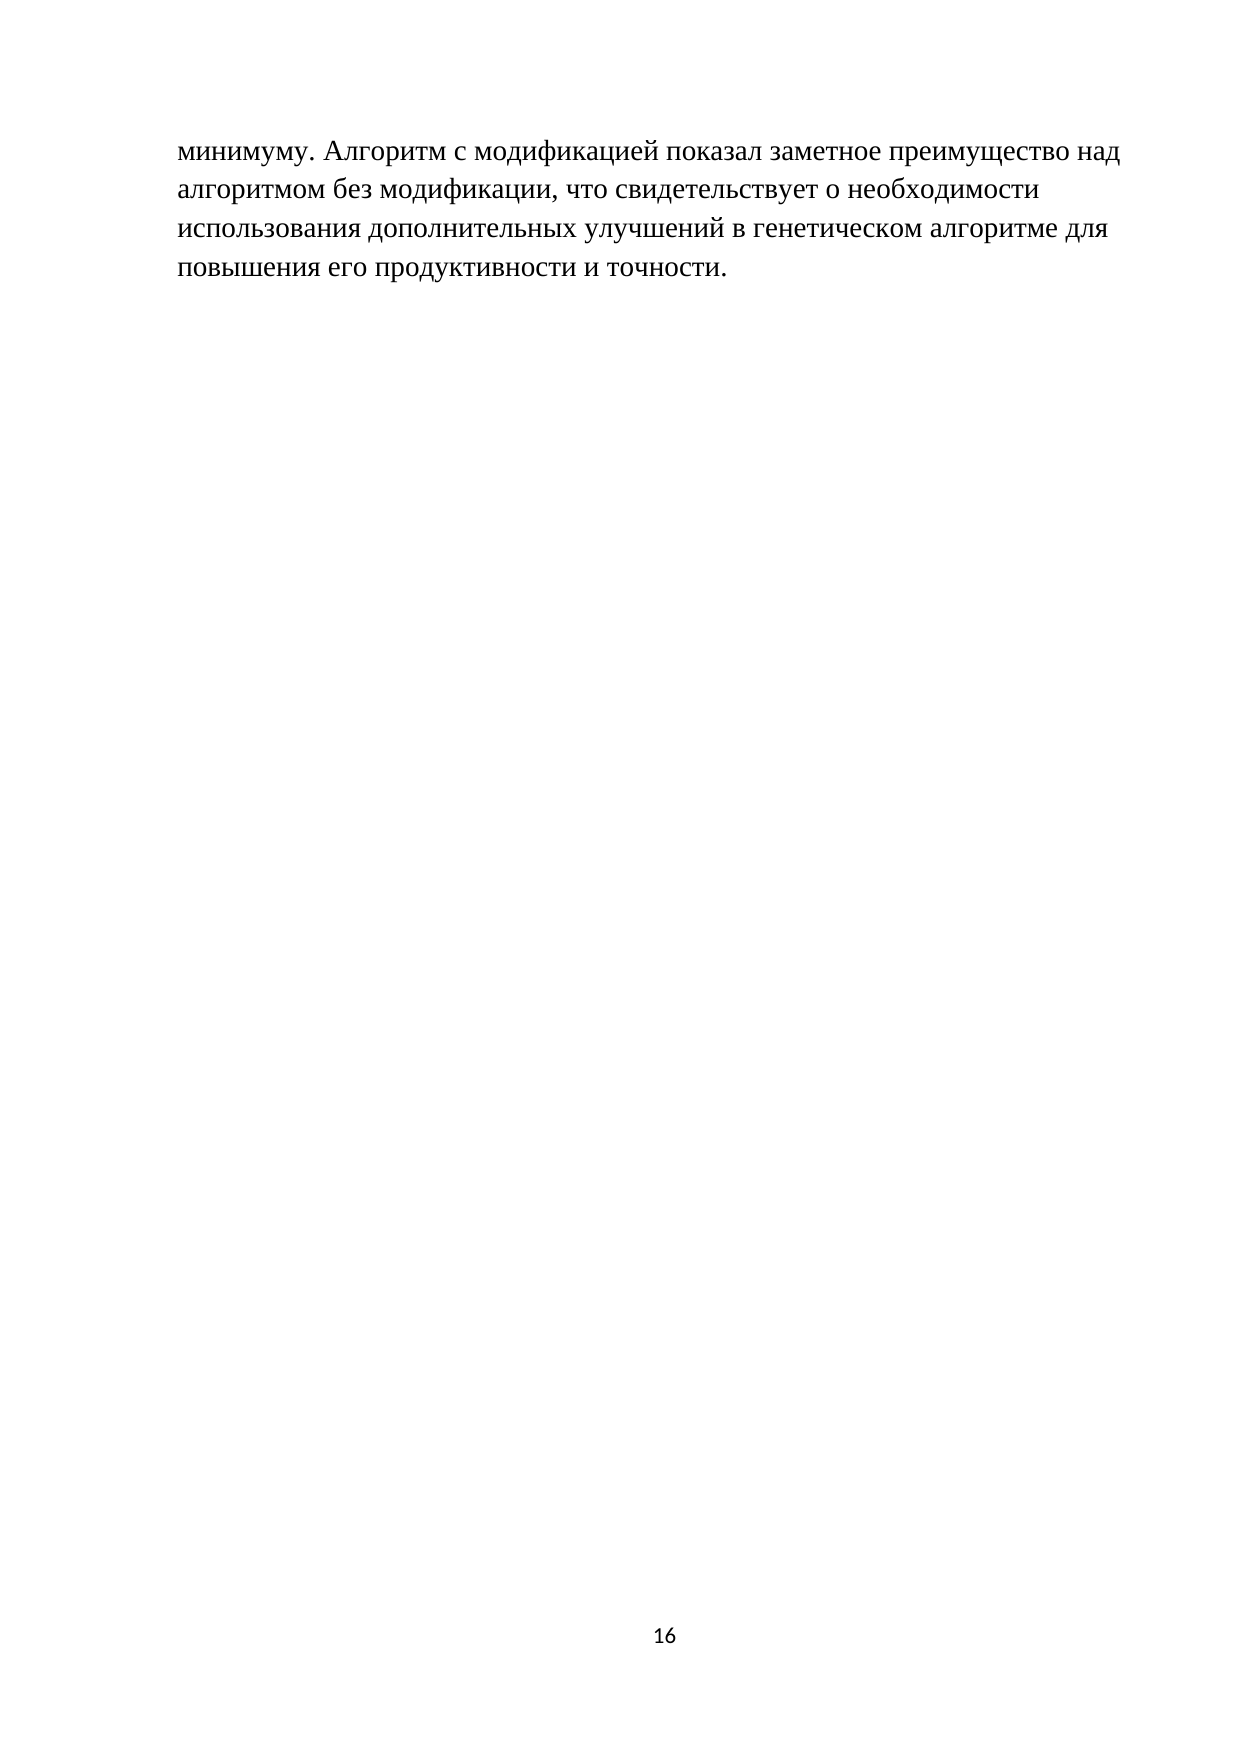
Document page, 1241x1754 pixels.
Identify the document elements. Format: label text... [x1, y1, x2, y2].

text минимуму. Алгоритм с модификацией показал заметное преимущество над алгоритмом без модификации, что свидетельствует о необходимости использования дополнительных улучшений в генетическом алгоритме для повышения его продуктивности и точности. [177, 133, 1152, 282]
